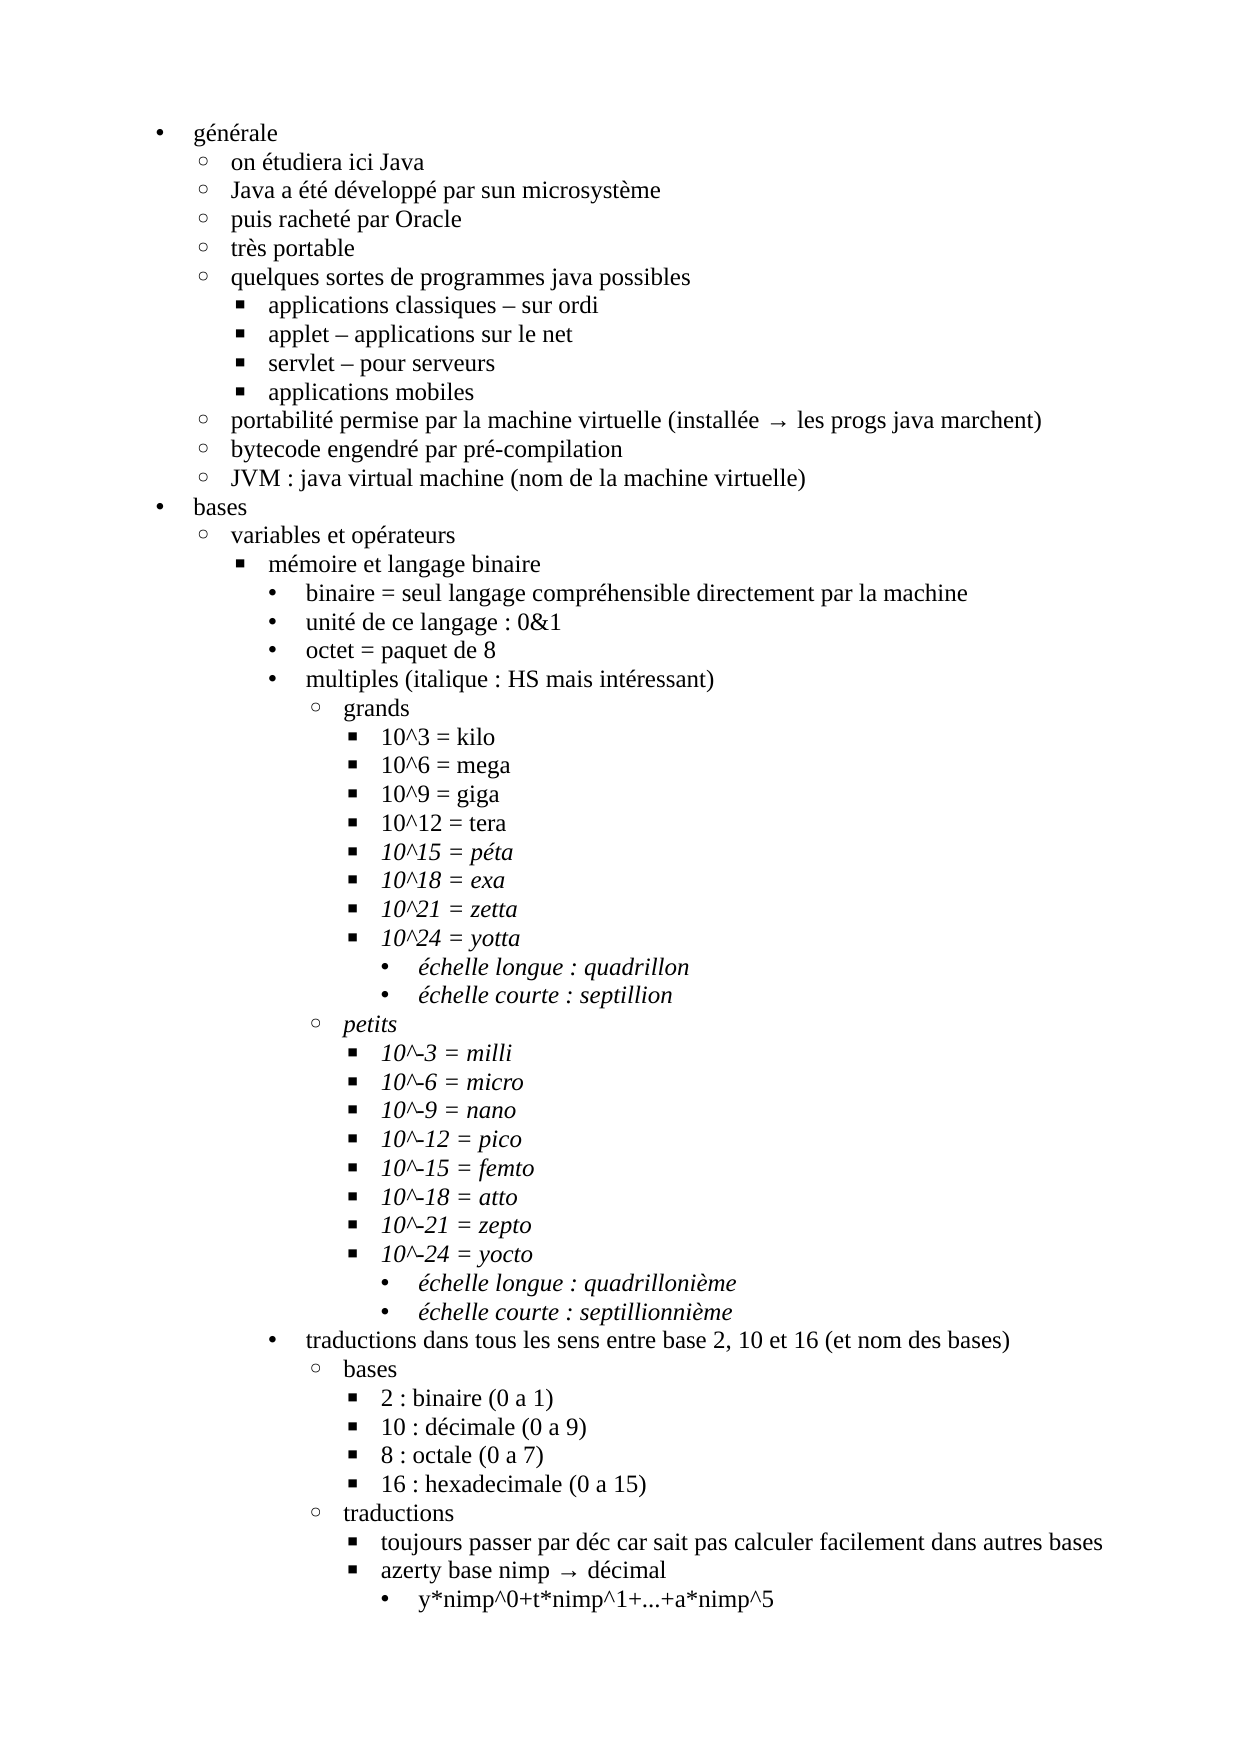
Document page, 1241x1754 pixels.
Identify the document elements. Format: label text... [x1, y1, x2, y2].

list y*nimp^0+t*nimp^1+...+a*nimp^5 [381, 1584, 1122, 1613]
list azerty base nimp → décimal [343, 1556, 1122, 1584]
list applet – applications sur le net [231, 319, 1122, 348]
list servlet – pour serveurs [231, 348, 1122, 377]
list 10^12 = tera [343, 808, 1122, 837]
list générale [156, 118, 1122, 147]
list JVM : java virtual machine (nom de la machine virtuelle) [193, 463, 1122, 492]
list 10^-21 = zepto [343, 1211, 1122, 1239]
list 10^21 = zetta [343, 894, 1122, 923]
list portabilité permise par la machine virtuelle (installée → les progs java marchent) [193, 406, 1122, 434]
list 10^-12 = pico [343, 1124, 1122, 1153]
list quelques sortes de programmes java possibles [193, 262, 1122, 291]
list très portable [193, 233, 1122, 262]
list Java a été développé par sun microsystème [193, 176, 1122, 204]
list applications classiques – sur ordi [231, 291, 1122, 319]
list applications mobiles [231, 377, 1122, 406]
list multiples (italique : HS mais intéressant) [268, 664, 1122, 693]
list 10^6 = mega [343, 751, 1122, 779]
list octet = paquet de 8 [268, 636, 1122, 664]
list 10 : décimale (0 a 9) [343, 1412, 1122, 1441]
list 10^-24 = yocto [343, 1239, 1122, 1268]
list 10^-6 = micro [343, 1067, 1122, 1096]
list 10^18 = exa [343, 866, 1122, 894]
list puis racheté par Oracle [193, 204, 1122, 233]
list bases [306, 1354, 1122, 1383]
list échelle longue : quadrillonième [381, 1268, 1122, 1297]
list 10^3 = kilo [343, 722, 1122, 751]
list toujours passer par déc car sait pas calculer facilement dans autres bases [343, 1527, 1122, 1556]
list traductions dans tous les sens entre base 2, 10 et 16 (et nom des bases) [268, 1326, 1122, 1354]
list mémoire et langage binaire [231, 549, 1122, 578]
list 10^-18 = atto [343, 1182, 1122, 1211]
list 8 : octale (0 a 7) [343, 1441, 1122, 1469]
list petits [306, 1009, 1122, 1038]
list 10^-15 = femto [343, 1153, 1122, 1182]
list 10^9 = giga [343, 779, 1122, 808]
list échelle courte : septillion [381, 981, 1122, 1009]
list unité de ce langage : 0&1 [268, 607, 1122, 636]
list échelle longue : quadrillon [381, 952, 1122, 981]
list variables et opérateurs [193, 521, 1122, 549]
list bases [156, 492, 1122, 521]
list 10^-9 = nano [343, 1096, 1122, 1124]
list grands [306, 693, 1122, 722]
list 10^24 = yotta [343, 923, 1122, 952]
list traductions [306, 1498, 1122, 1527]
list bytecode engendré par pré-compilation [193, 434, 1122, 463]
list 2 : binaire (0 a 1) [343, 1383, 1122, 1412]
list binaire = seul langage compréhensible directement par la machine [268, 578, 1122, 607]
list échelle courte : septillionnième [381, 1297, 1122, 1326]
list 10^15 = péta [343, 837, 1122, 866]
list 16 : hexadecimale (0 a 15) [343, 1469, 1122, 1498]
list on étudiera ici Java [193, 147, 1122, 176]
list 10^-3 = milli [343, 1038, 1122, 1067]
